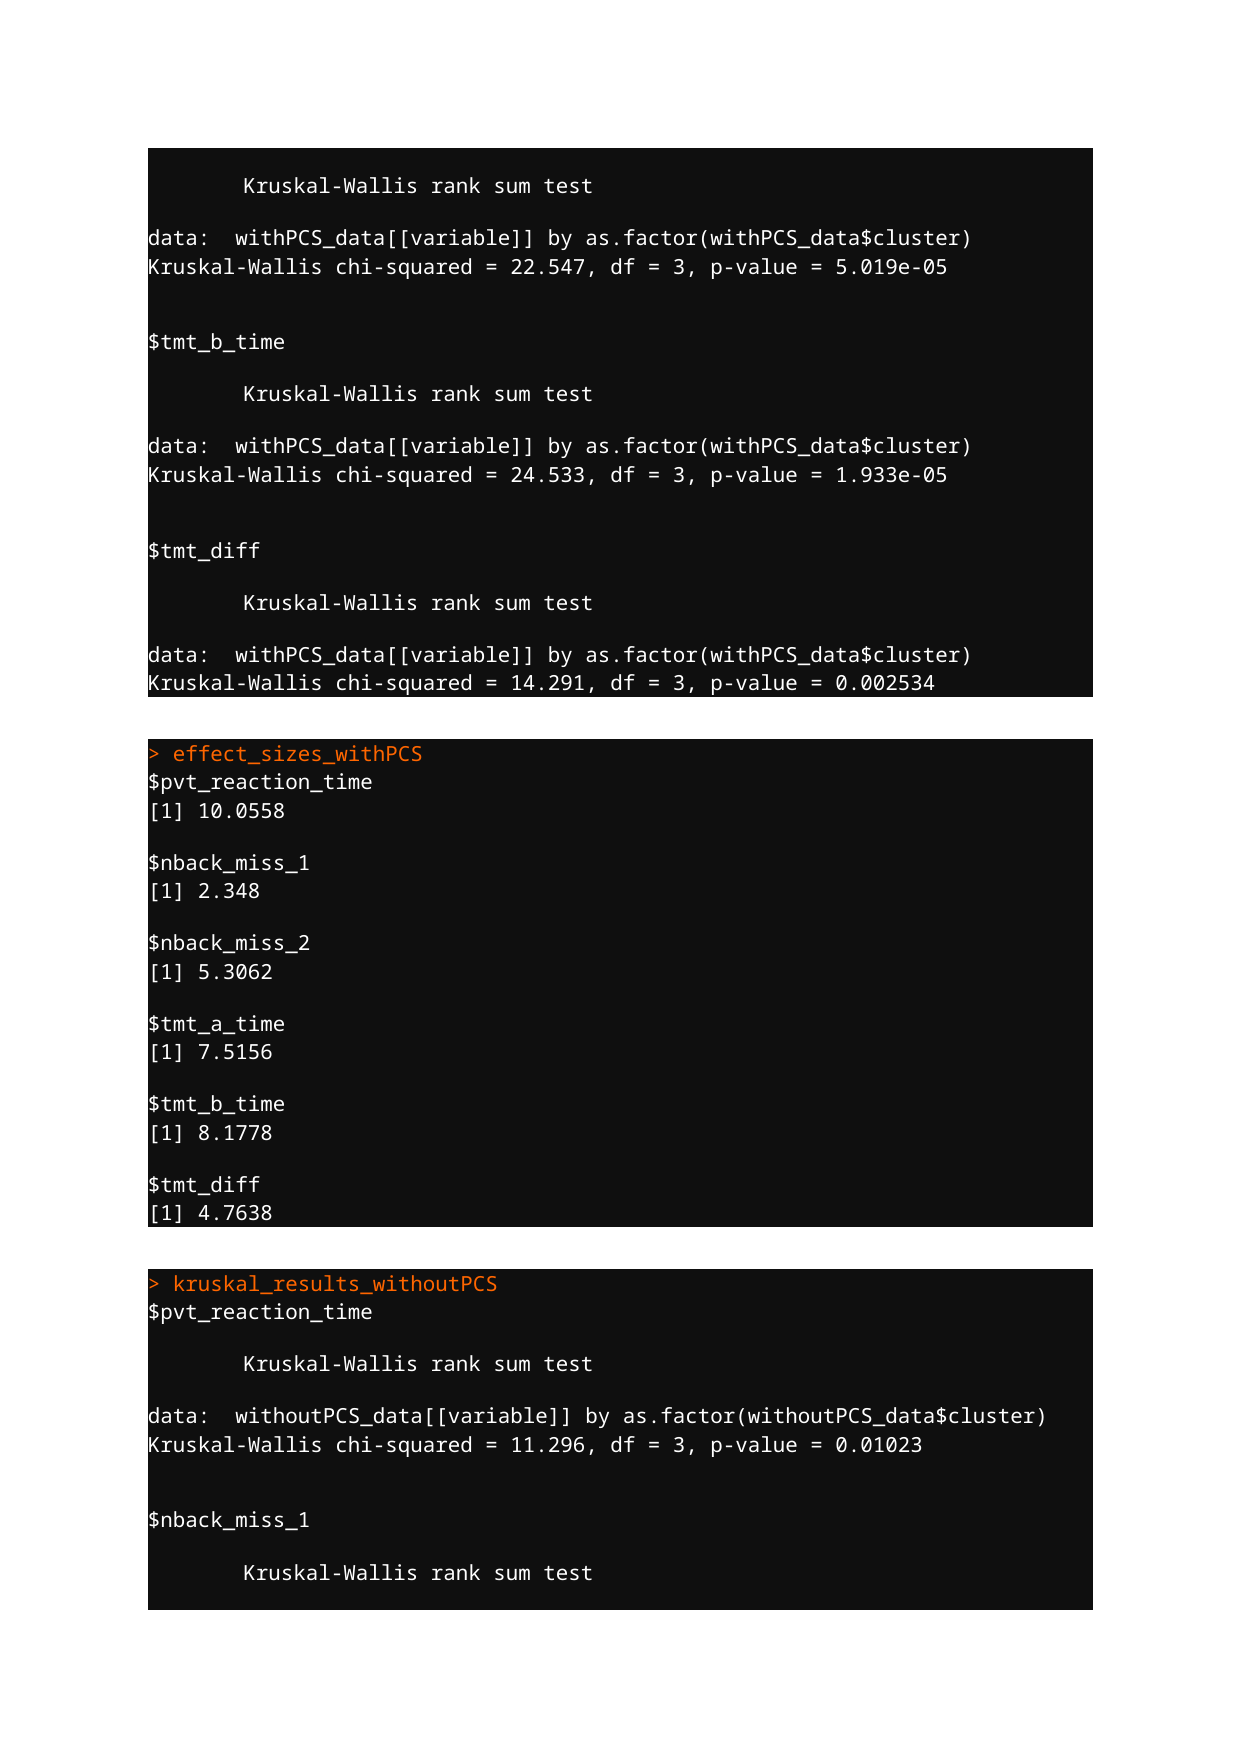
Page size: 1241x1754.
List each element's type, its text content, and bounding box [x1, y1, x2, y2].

text $tmt_b_time [148, 1089, 1093, 1118]
text Kruskal-Wallis chi-squared = 24.533, df = 3, p-value = 1.933e-05 [148, 460, 1093, 488]
text [1] 10.0558 [148, 796, 1093, 824]
text [1] 5.3062 [148, 957, 1093, 985]
text [1] 2.348 [148, 876, 1093, 905]
text > effect_sizes_withPCS [148, 739, 1093, 767]
text Kruskal-Wallis rank sum test [148, 171, 1093, 200]
text $pvt_reaction_time [148, 1297, 1093, 1326]
text data: withPCS_data[[variable]] by as.factor(withPCS_data$cluster) [148, 640, 1093, 668]
text data: withPCS_data[[variable]] by as.factor(withPCS_data$cluster) [148, 223, 1093, 252]
text $tmt_diff [148, 1170, 1093, 1198]
text [1] 7.5156 [148, 1037, 1093, 1066]
text data: withoutPCS_data[[variable]] by as.factor(withoutPCS_data$cluster) [148, 1401, 1093, 1430]
text $tmt_b_time [148, 327, 1093, 356]
text $tmt_diff [148, 536, 1093, 564]
text Kruskal-Wallis rank sum test [148, 1558, 1093, 1586]
text $nback_miss_2 [148, 928, 1093, 957]
text [1] 4.7638 [148, 1198, 1093, 1227]
text Kruskal-Wallis rank sum test [148, 1349, 1093, 1378]
text [1] 8.1778 [148, 1118, 1093, 1146]
text Kruskal-Wallis chi-squared = 22.547, df = 3, p-value = 5.019e-05 [148, 252, 1093, 280]
text Kruskal-Wallis chi-squared = 11.296, df = 3, p-value = 0.01023 [148, 1430, 1093, 1458]
text $pvt_reaction_time [148, 767, 1093, 796]
text $nback_miss_1 [148, 848, 1093, 876]
text Kruskal-Wallis rank sum test [148, 379, 1093, 408]
text > kruskal_results_withoutPCS [148, 1269, 1093, 1297]
text $nback_miss_1 [148, 1506, 1093, 1534]
text Kruskal-Wallis rank sum test [148, 588, 1093, 616]
text $tmt_a_time [148, 1009, 1093, 1037]
text Kruskal-Wallis chi-squared = 14.291, df = 3, p-value = 0.002534 [148, 668, 1093, 697]
text data: withPCS_data[[variable]] by as.factor(withPCS_data$cluster) [148, 432, 1093, 460]
